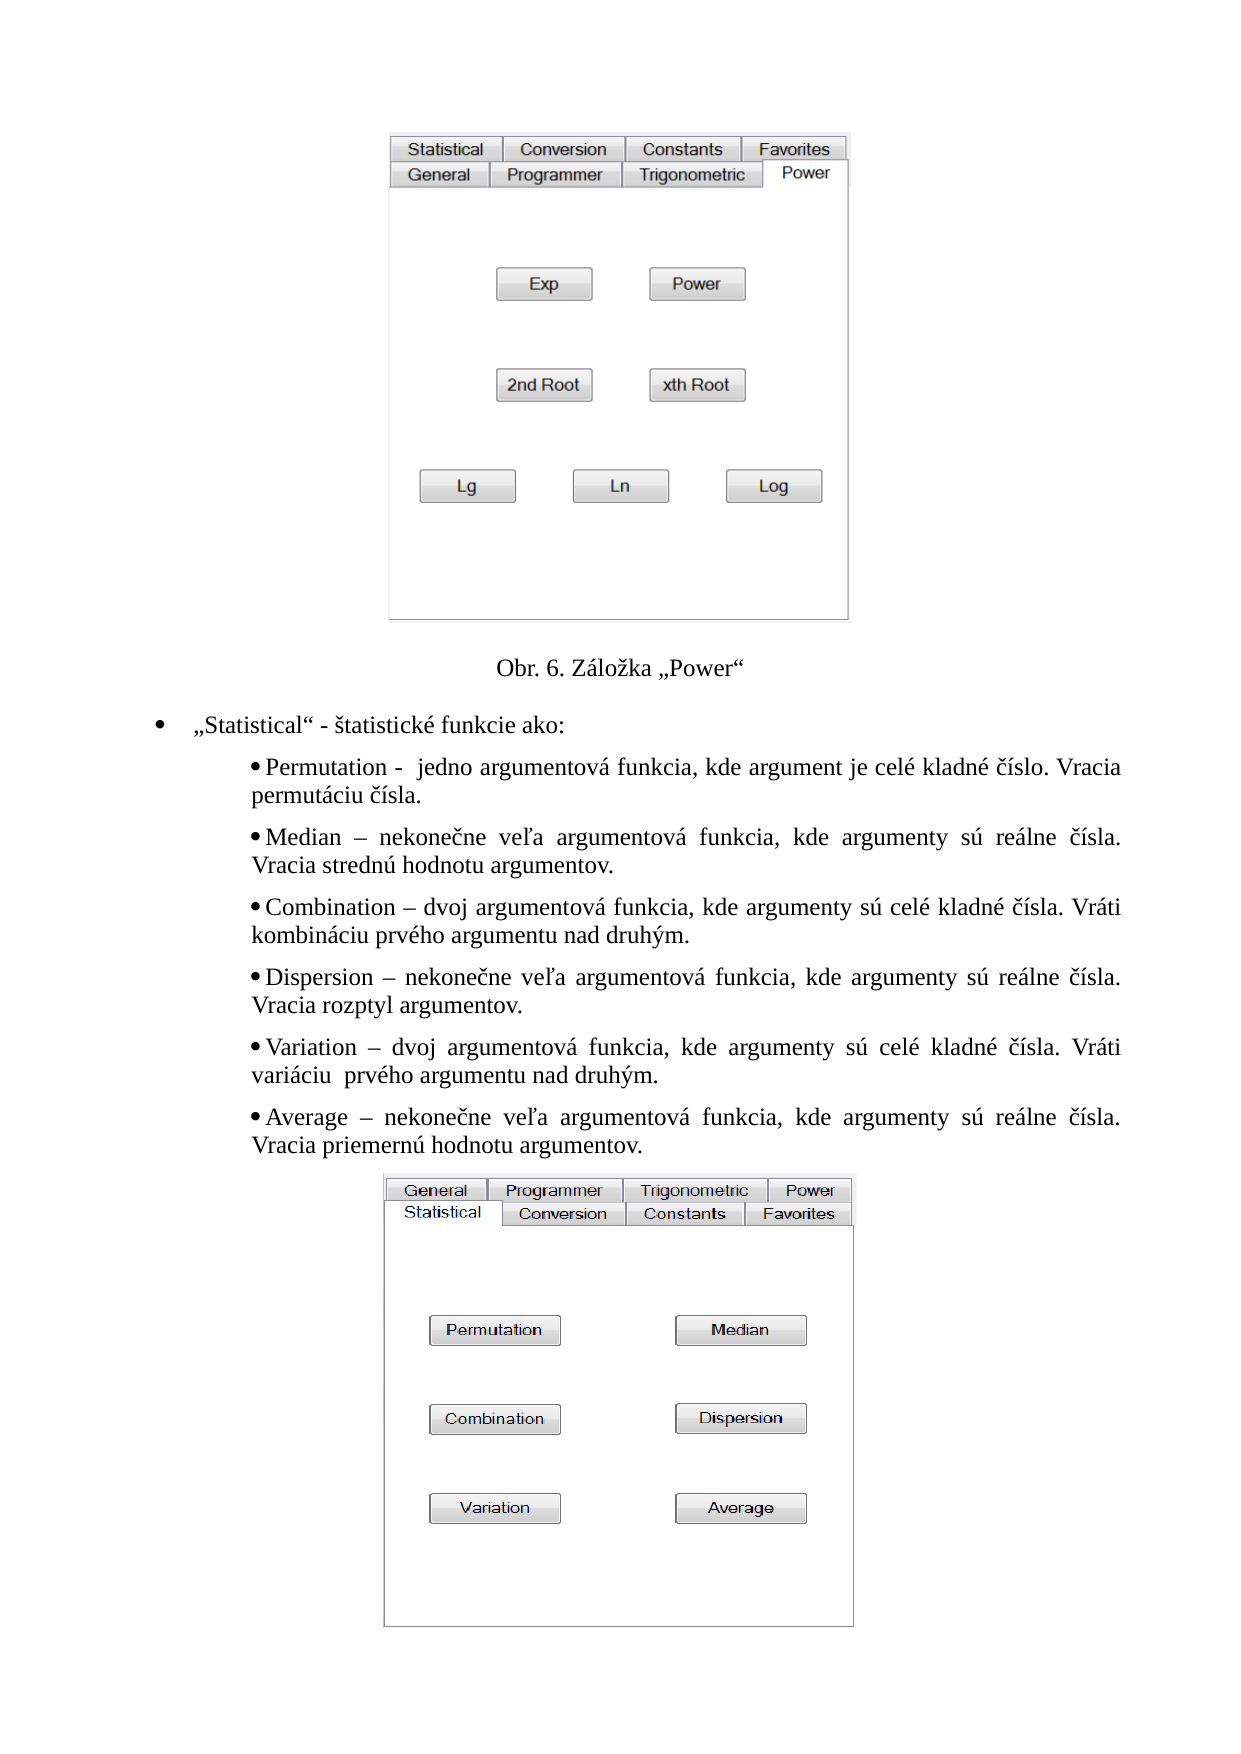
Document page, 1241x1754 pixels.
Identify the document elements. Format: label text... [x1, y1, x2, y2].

picture [388, 132, 852, 623]
picture [383, 1173, 857, 1628]
list Combination – dvoj argumentová funkcia, kde argumenty sú celé kladné čísla. Vráti kombináciu prvého argumentu nad druhým. [251, 892, 1122, 949]
list Dispersion – nekonečne veľa argumentová funkcia, kde argumenty sú reálne čísla. Vracia rozptyl argumentov. [251, 962, 1122, 1019]
text Obr. 6. Záložka „Power“ [118, 653, 1122, 682]
list Median – nekonečne veľa argumentová funkcia, kde argumenty sú reálne čísla. Vracia strednú hodnotu argumentov. [251, 822, 1122, 879]
list „Statistical“ - štatistické funkcie ako: [156, 710, 1122, 739]
list Variation – dvoj argumentová funkcia, kde argumenty sú celé kladné čísla. Vráti variáciu prvého argumentu nad druhým. [251, 1032, 1122, 1089]
list Permutation - jedno argumentová funkcia, kde argument je celé kladné číslo. Vracia permutáciu čísla. [251, 752, 1122, 809]
list Average – nekonečne veľa argumentová funkcia, kde argumenty sú reálne čísla. Vracia priemernú hodnotu argumentov. [251, 1102, 1122, 1159]
